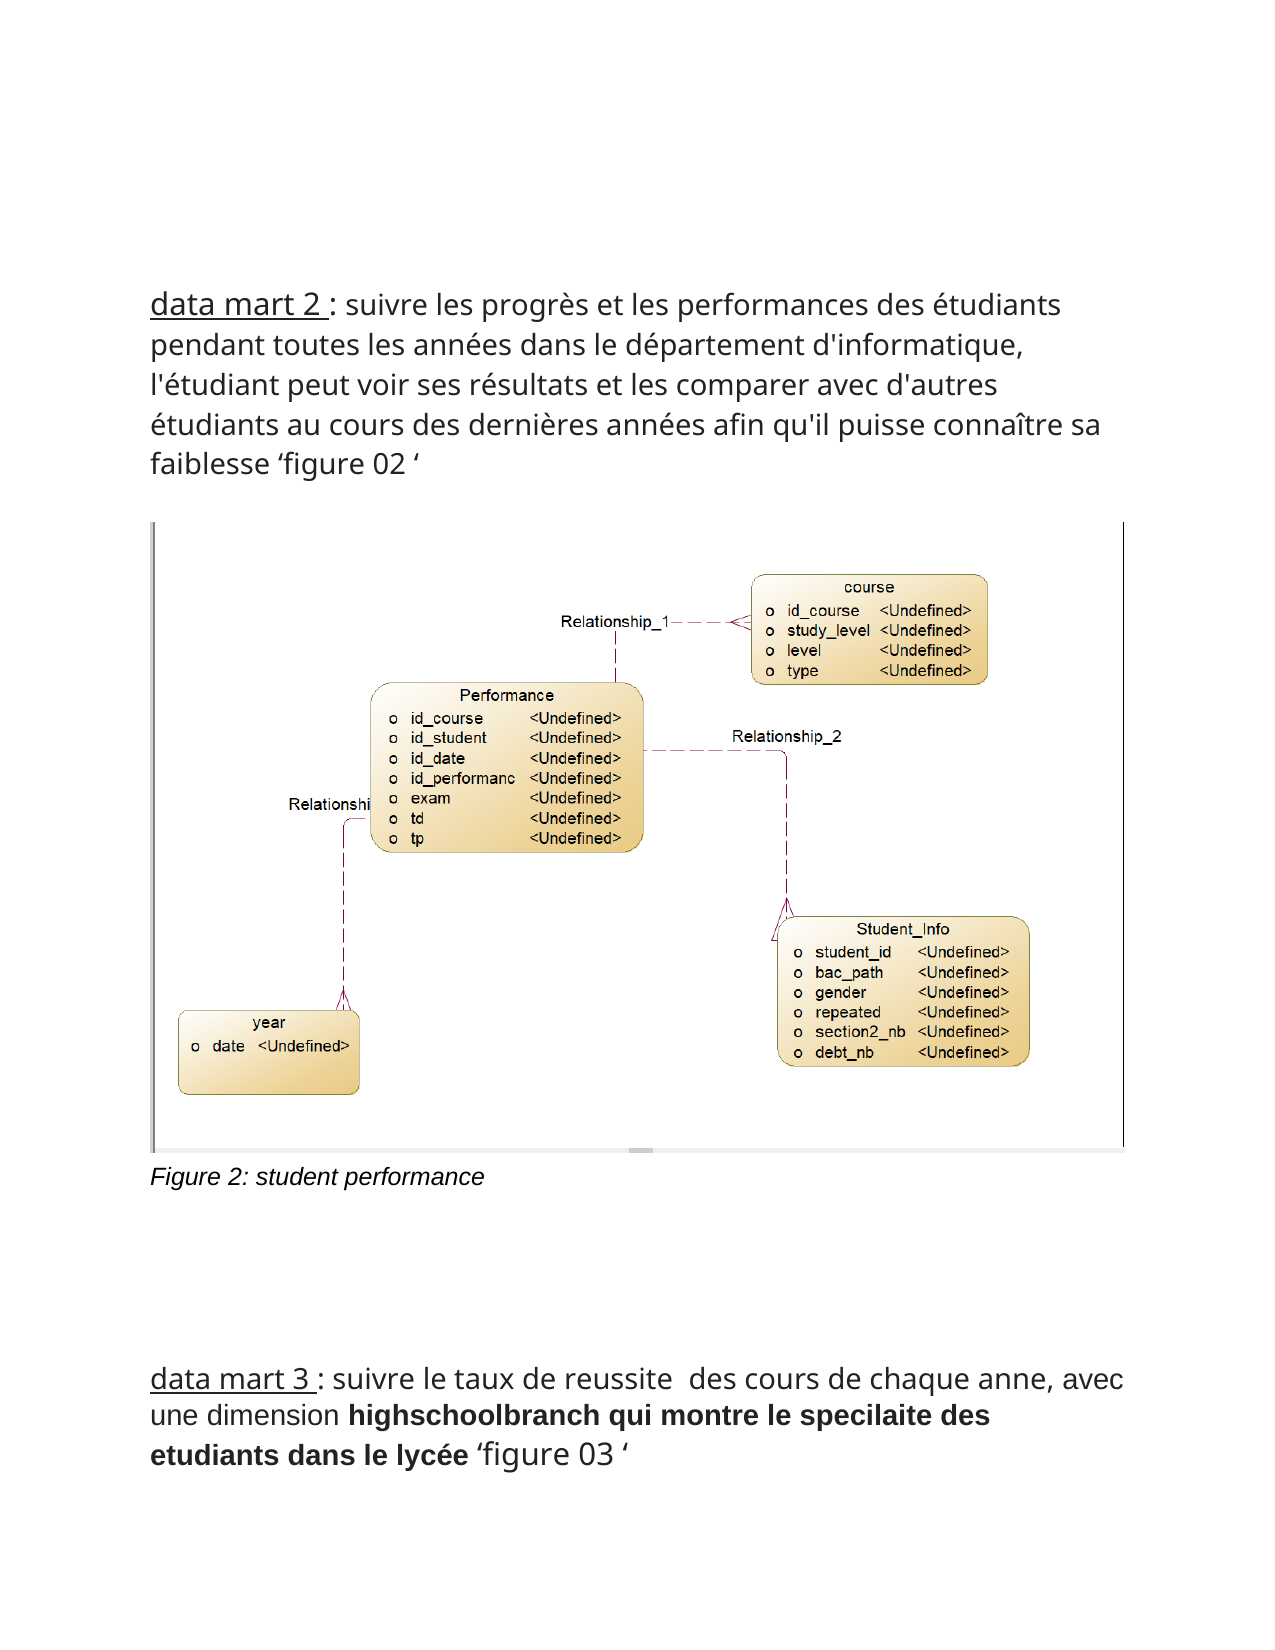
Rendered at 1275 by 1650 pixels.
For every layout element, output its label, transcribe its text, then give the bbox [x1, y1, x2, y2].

text data mart 2 : suivre les progrès et les performances des étudiants pendant toutes les années dans le département d'informatique, l'étudiant peut voir ses résultats et les comparer avec d'autres étudiants au cours des dernières années afin qu'il puisse connaître sa faiblesse ‘figure 02 ‘ [150, 282, 1125, 483]
text Figure 2: student performance [150, 1153, 1125, 1191]
picture [150, 522, 1125, 1153]
text data mart 3 : suivre le taux de reussite des cours de chaque anne, avec une dimension highschoolbranch qui montre le specilaite des etudiants dans le lycée ‘figure 03 ‘ [150, 1358, 1125, 1474]
